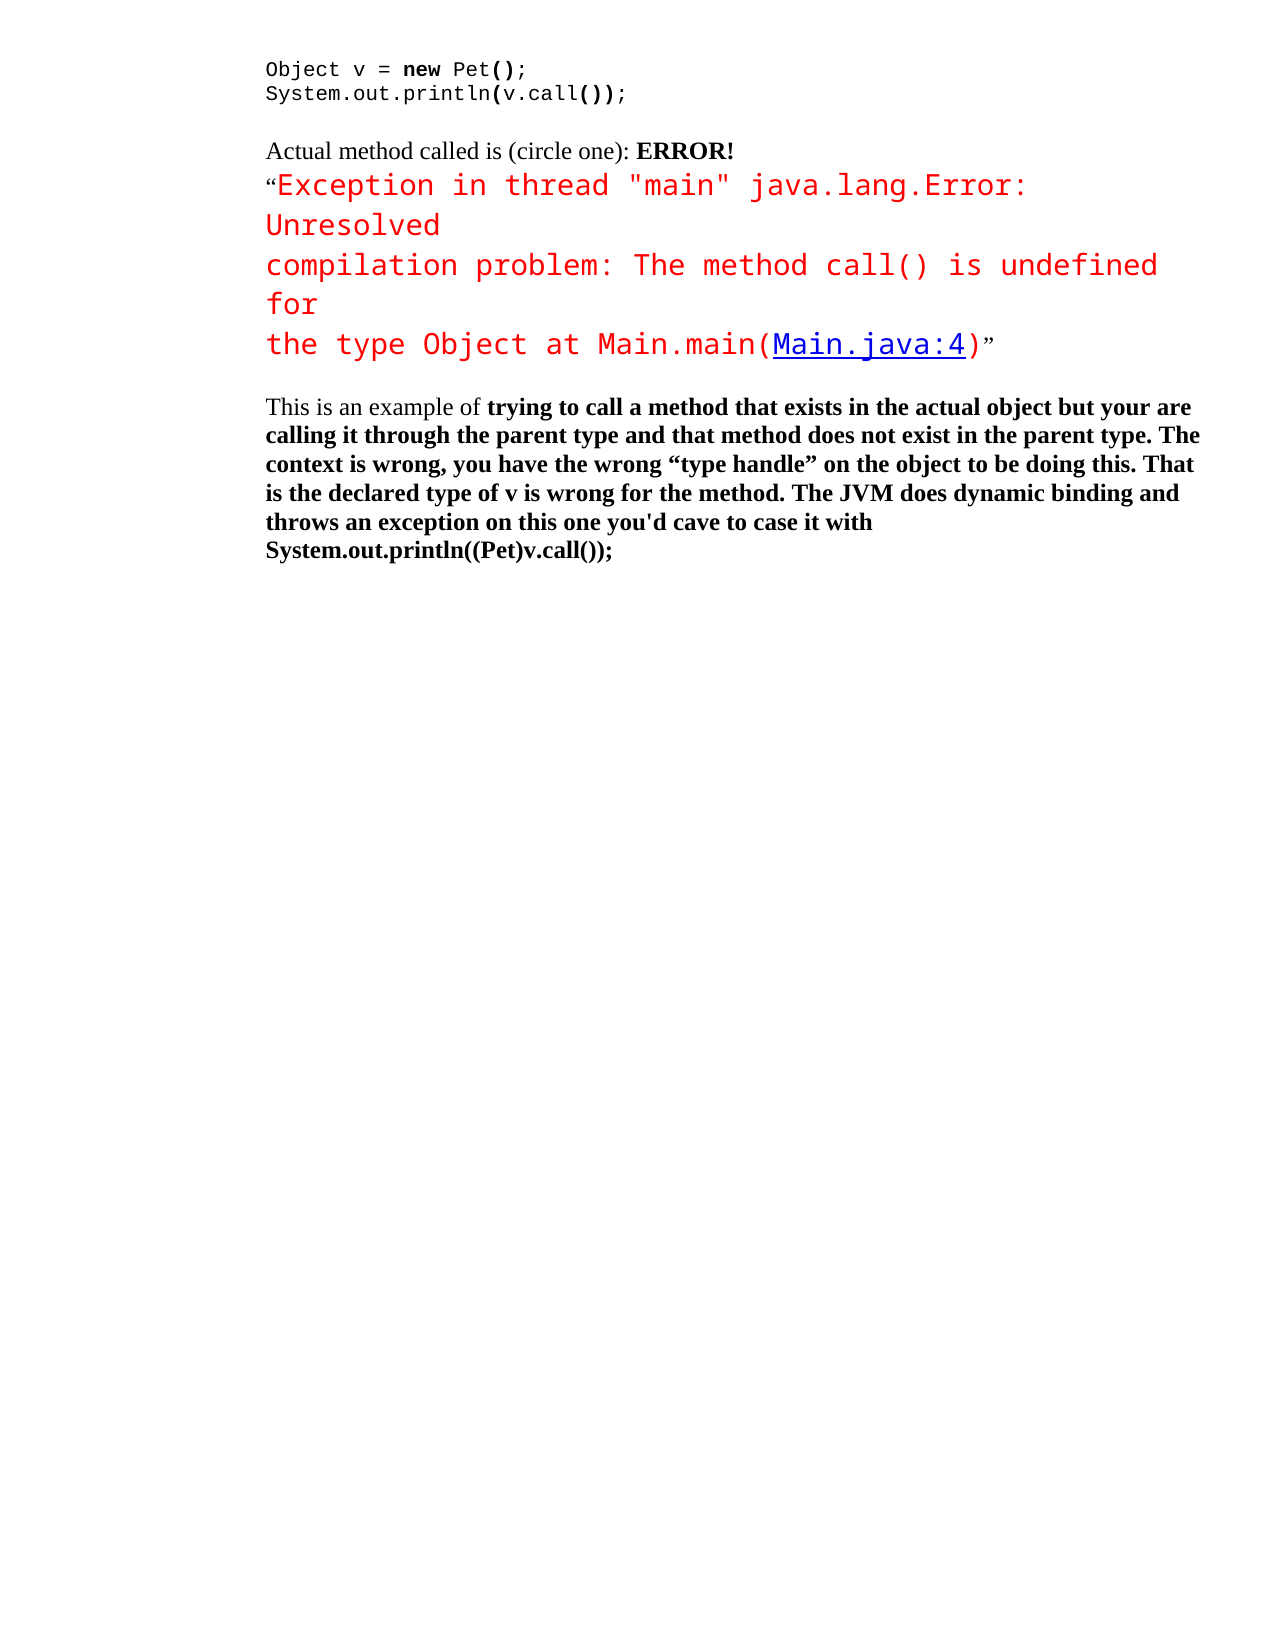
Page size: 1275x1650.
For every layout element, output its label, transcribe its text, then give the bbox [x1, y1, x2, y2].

list System.out.println(v.call()); [236, 83, 1216, 106]
list the type Object at Main.main(Main.java:4)” [236, 323, 1216, 363]
list compilation problem: The method call() is undefined for [236, 244, 1216, 323]
list This is an example of trying to call a method that exists in the actual object but your are calling it through the parent type and that method does not exist in the parent type. The context is wrong, you have the wrong “type handle” on the object to be doing this. That is the declared type of v is wrong for the method. The JVM does dynamic binding and throws an exception on this one you'd cave to case it with System.out.println((Pet)v.call()); [236, 392, 1216, 564]
list Object v = new Pet(); [236, 59, 1216, 83]
list Actual method called is (circle one): ERROR! [236, 136, 1216, 164]
list “Exception in thread "main" java.lang.Error: Unresolved [236, 164, 1216, 244]
